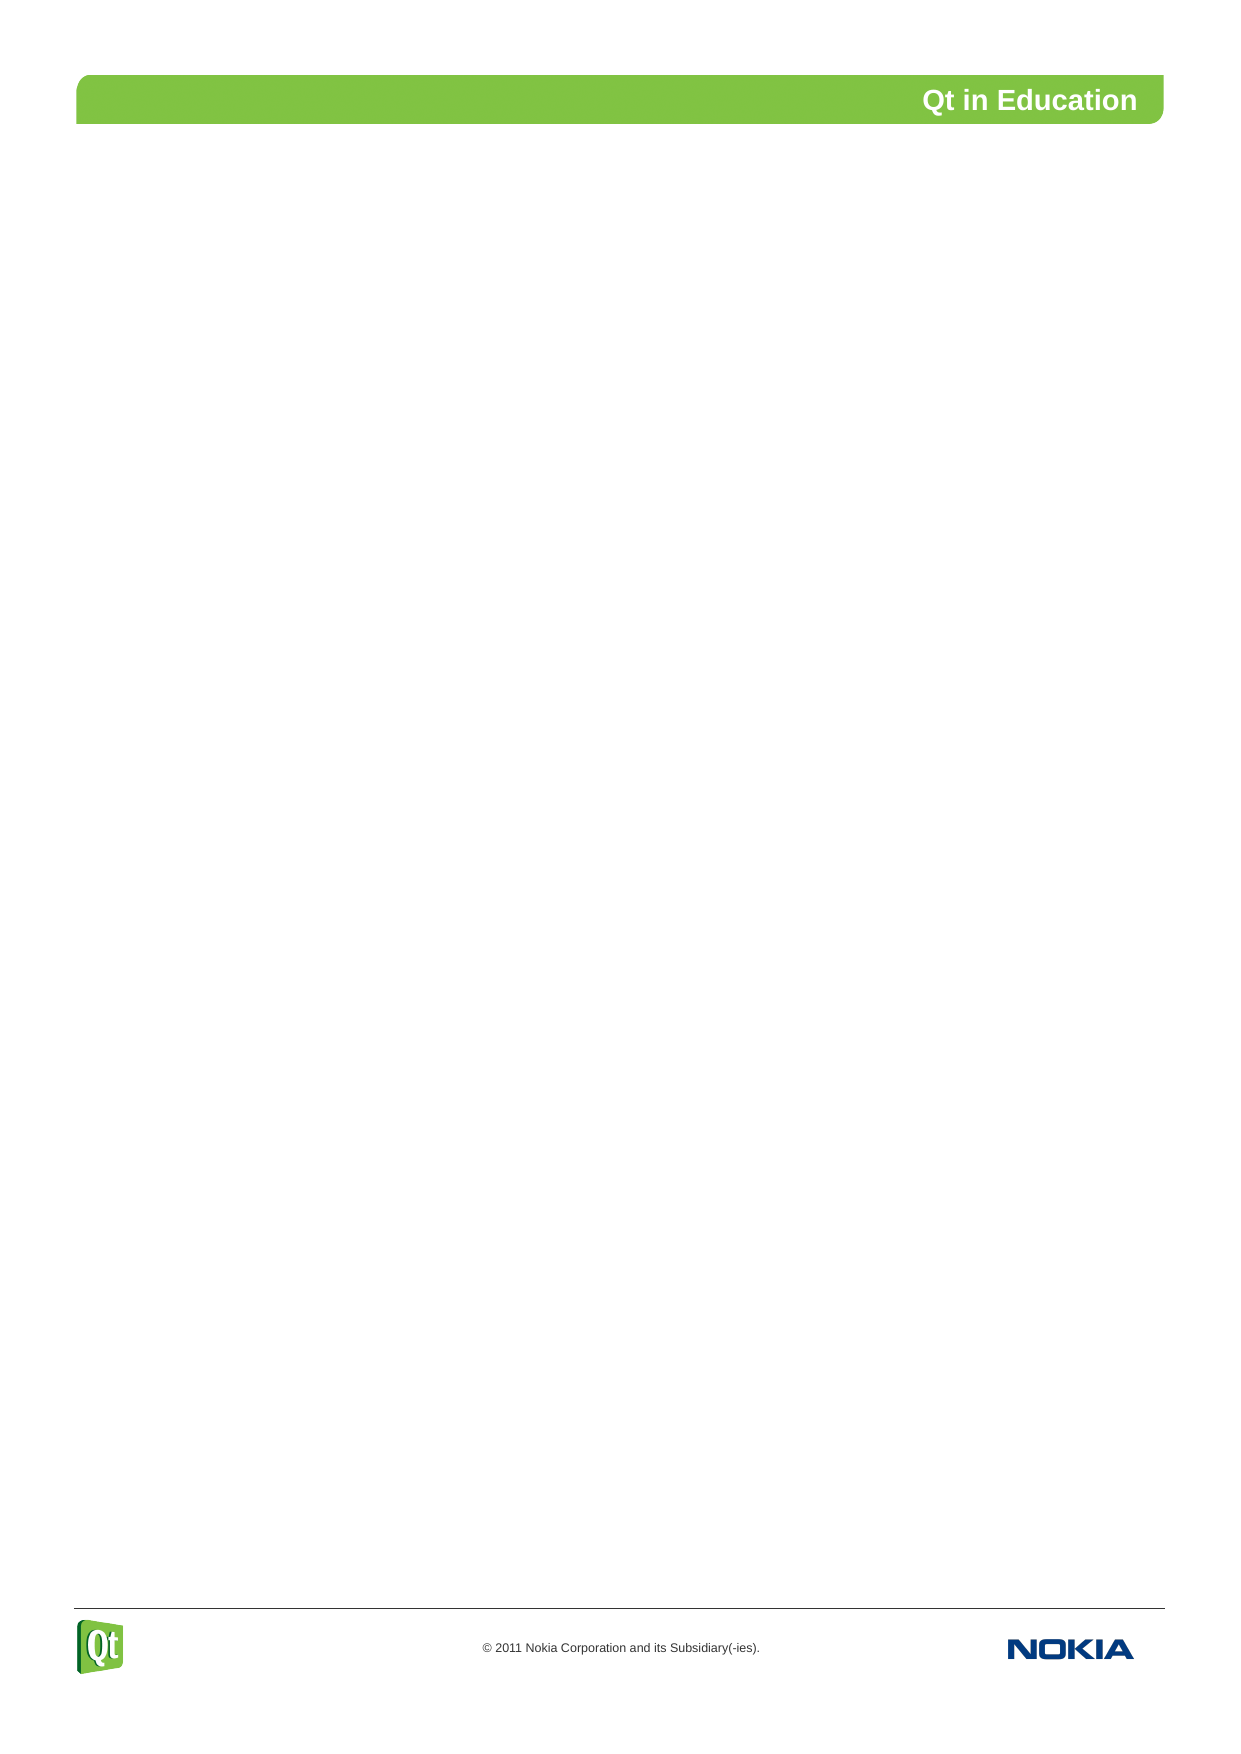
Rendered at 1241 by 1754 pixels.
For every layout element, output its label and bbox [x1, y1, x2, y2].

picture [978, 1610, 1164, 1688]
picture [76, 75, 1164, 124]
picture [73, 1615, 127, 1679]
